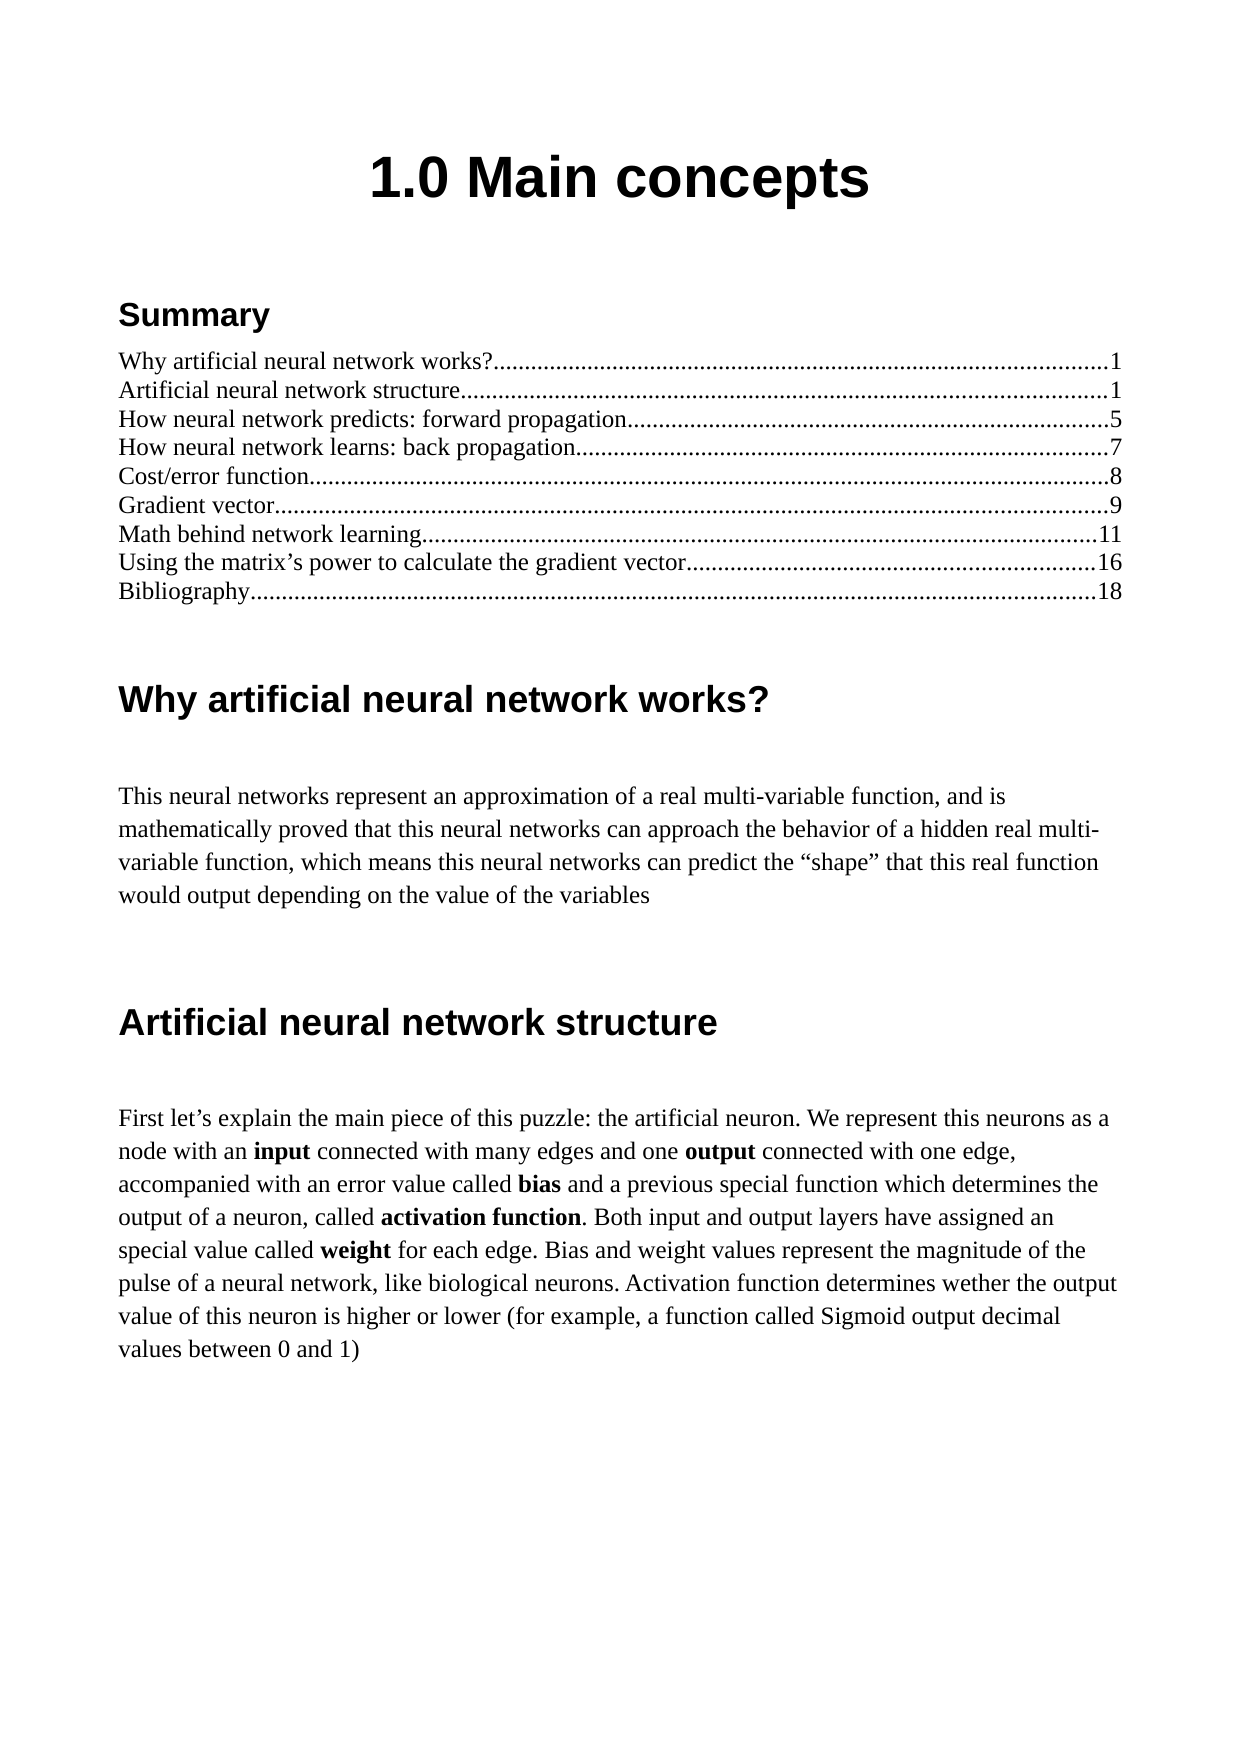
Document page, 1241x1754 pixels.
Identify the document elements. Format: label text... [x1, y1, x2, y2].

text Bibliography 18 [118, 576, 1122, 605]
text How neural network predicts: forward propagation 5 [118, 404, 1122, 432]
subtitle Artificial neural network structure [118, 1000, 1122, 1043]
text First let’s explain the main piece of this puzzle: the artificial neuron. We represent this neurons as a node with an input connected with many edges and one output connected with one edge, accompanied with an error value called bias and a previous special function which determines the output of a neuron, called activation function. Both input and output layers have assigned an special value called weight for each edge. Bias and weight values represent the magnitude of the pulse of a neural network, like biological neurons. Activation function determines wether the output value of this neuron is higher or lower (for example, a function called Sigmoid output decimal values between 0 and 1) [118, 1103, 1122, 1363]
text How neural network learns: back propagation 7 [118, 432, 1122, 461]
text Artificial neural network structure 1 [118, 375, 1122, 404]
text Cost/error function 8 [118, 461, 1122, 490]
text Why artificial neural network works? 1 [118, 346, 1122, 375]
subtitle Why artificial neural network works? [118, 678, 1122, 721]
text Gradient vector 9 [118, 490, 1122, 519]
text Math behind network learning 11 [118, 519, 1122, 547]
text Using the matrix’s power to calculate the gradient vector 16 [118, 547, 1122, 576]
text This neural networks represent an approximation of a real multi-variable function, and is mathematically proved that this neural networks can approach the behavior of a hidden real multi-variable function, which means this neural networks can predict the “shape” that this real function would output depending on the value of the variables [118, 781, 1122, 909]
subtitle Summary [118, 295, 1122, 334]
title 1.0 Main concepts [118, 143, 1122, 210]
